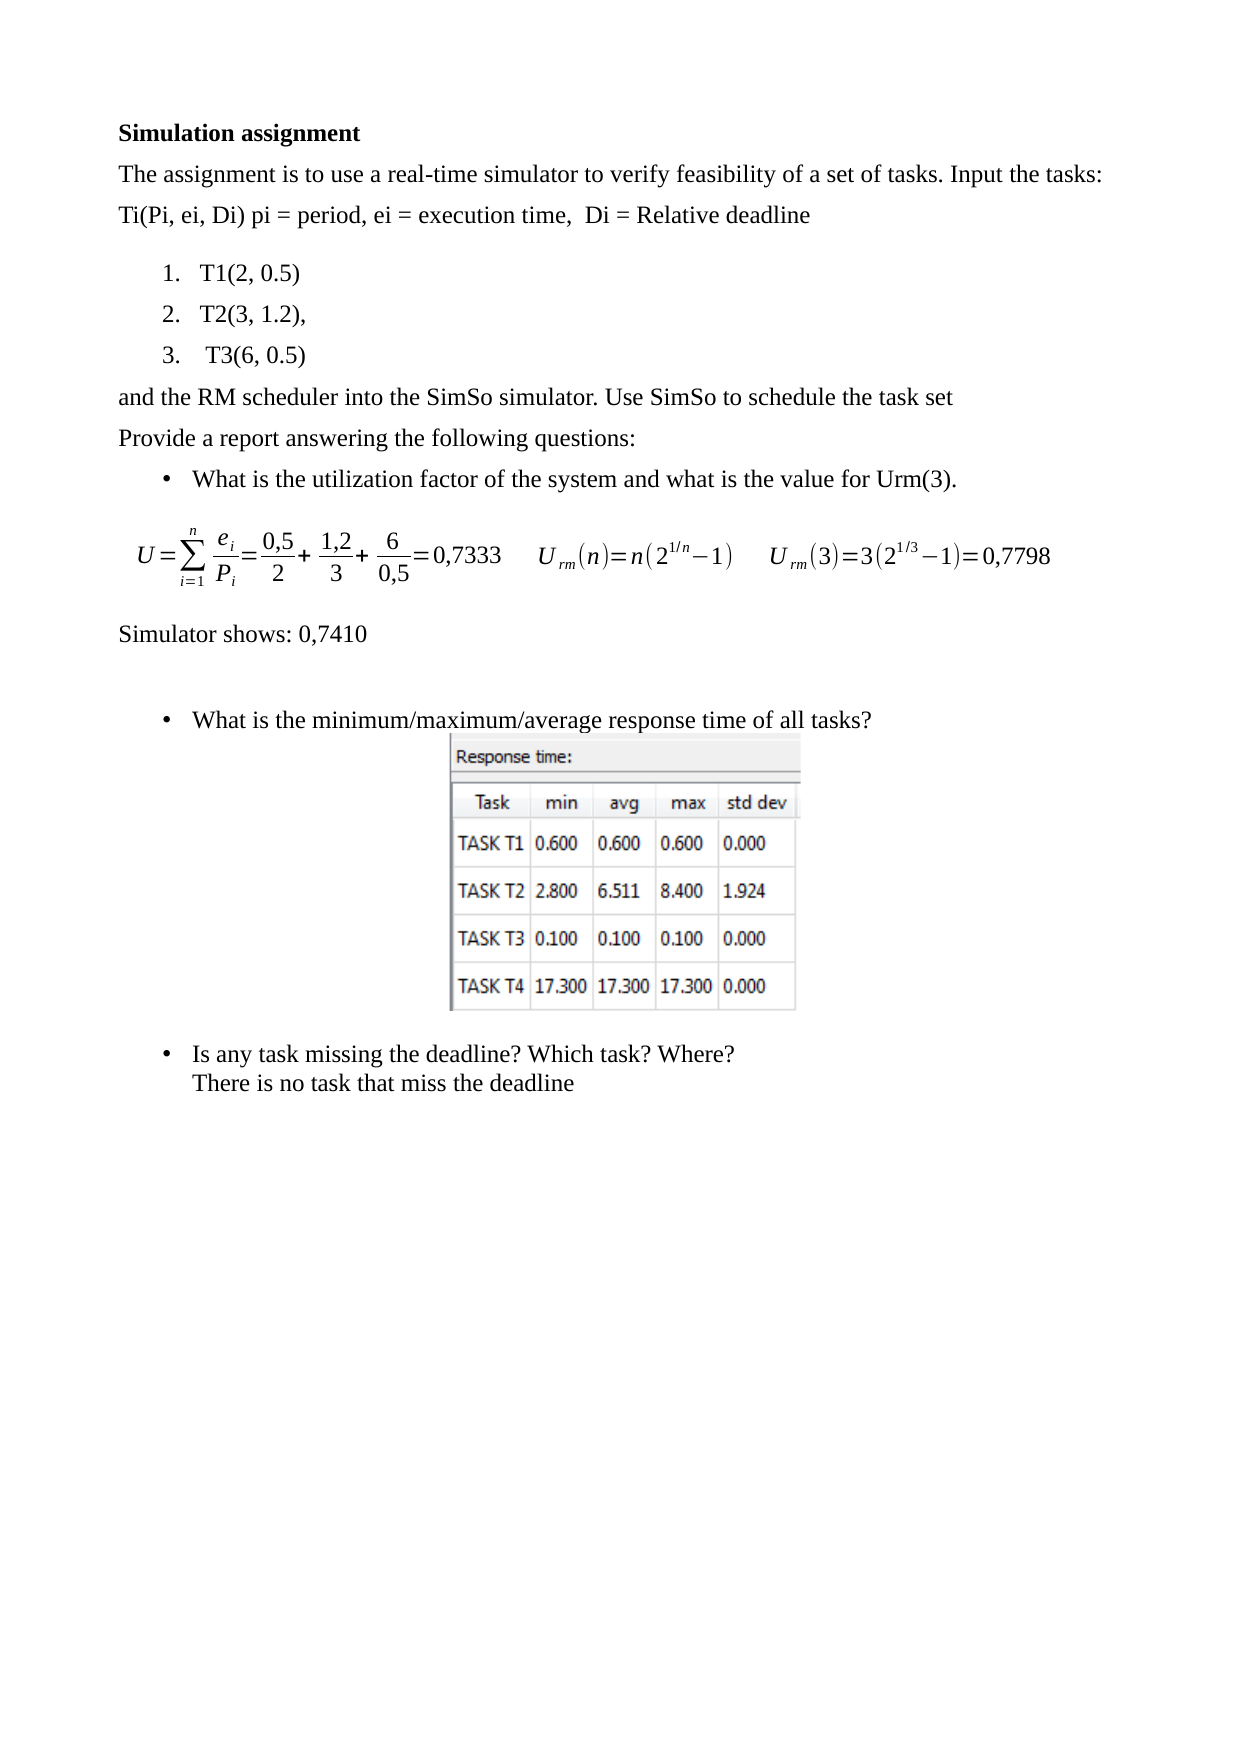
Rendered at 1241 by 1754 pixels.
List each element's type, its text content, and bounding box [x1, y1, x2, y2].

list Is any task missing the deadline? Which task? Where? [162, 1039, 1122, 1068]
text Simulation assignment [118, 118, 1122, 147]
list T2(3, 1.2), [162, 299, 1122, 328]
list T1(2, 0.5) [162, 258, 1122, 287]
text and the RM scheduler into the SimSo simulator. Use SimSo to schedule the task set [118, 382, 1122, 411]
list T3(6, 0.5) [162, 341, 1122, 369]
list What is the utilization factor of the system and what is the value for Urm(3). [162, 464, 1122, 493]
text Ti(Pi, ei, Di) pi = period, ei = execution time, Di = Relative deadline [118, 201, 1122, 229]
text Provide a report answering the following questions: [118, 423, 1122, 452]
list There is no task that miss the deadline [162, 1068, 1122, 1097]
text Simulator shows: 0,7410 [118, 619, 1122, 647]
text The assignment is to use a real-time simulator to verify feasibility of a set of tasks. Input the tasks: [118, 159, 1122, 188]
list What is the minimum/maximum/average response time of all tasks? [162, 705, 1122, 734]
